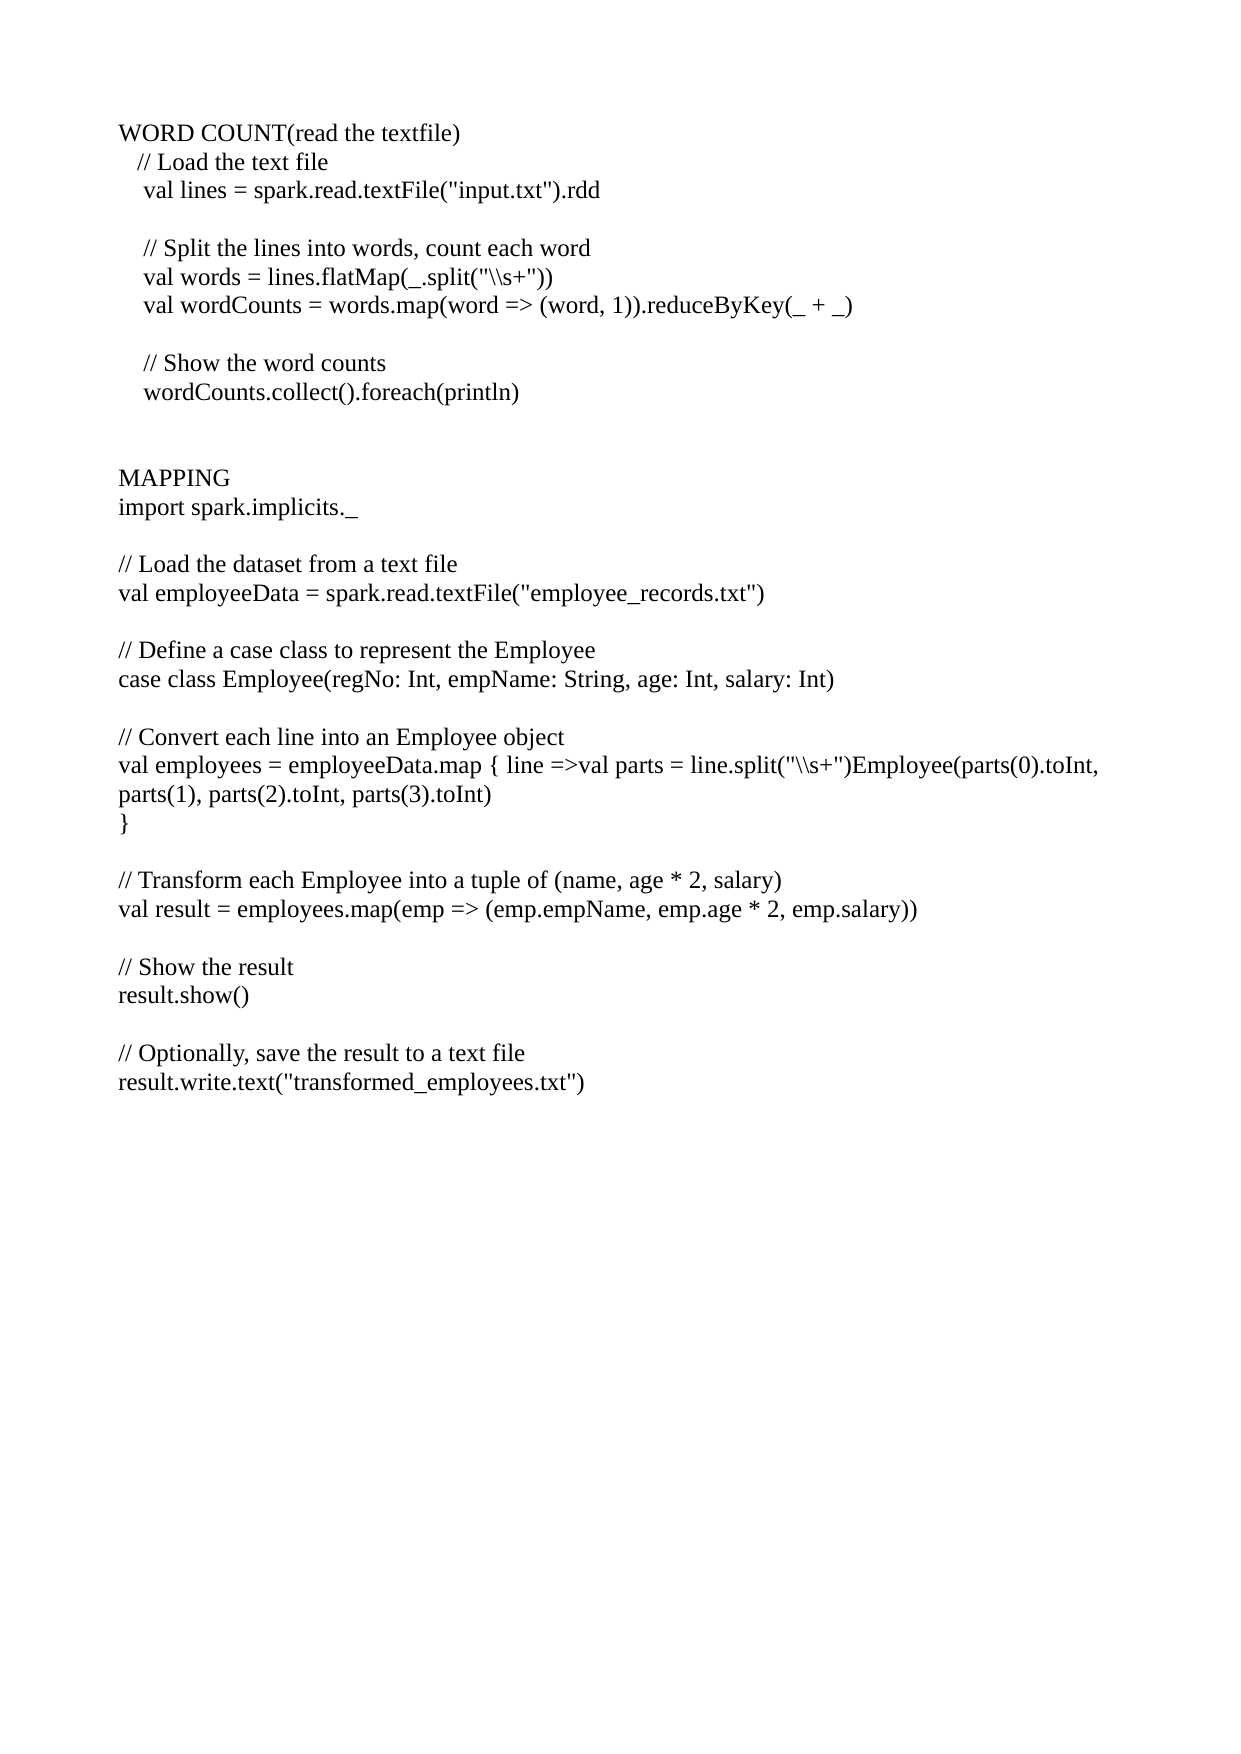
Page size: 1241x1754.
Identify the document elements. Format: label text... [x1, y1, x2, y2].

text // Define a case class to represent the Employee [118, 636, 1122, 664]
text WORD COUNT(read the textfile) [118, 118, 1122, 147]
text val employeeData = spark.read.textFile("employee_records.txt") [118, 578, 1122, 607]
text result.show() [118, 981, 1122, 1009]
text // Transform each Employee into a tuple of (name, age * 2, salary) [118, 866, 1122, 894]
text // Show the word counts [118, 348, 1122, 377]
text result.write.text("transformed_employees.txt") [118, 1067, 1122, 1096]
text // Convert each line into an Employee object [118, 722, 1122, 751]
text // Load the text file [118, 147, 1122, 176]
text val employees = employeeData.map { line =>val parts = line.split("\\s+")Employee(parts(0).toInt, parts(1), parts(2).toInt, parts(3).toInt) [118, 751, 1122, 808]
text import spark.implicits._ [118, 492, 1122, 521]
text MAPPING [118, 463, 1122, 492]
text // Load the dataset from a text file [118, 549, 1122, 578]
text val words = lines.flatMap(_.split("\\s+")) [118, 262, 1122, 291]
text // Optionally, save the result to a text file [118, 1038, 1122, 1067]
text // Split the lines into words, count each word [118, 233, 1122, 262]
text val result = employees.map(emp => (emp.empName, emp.age * 2, emp.salary)) [118, 894, 1122, 923]
text val lines = spark.read.textFile("input.txt").rdd [118, 176, 1122, 204]
text } [118, 808, 1122, 837]
text wordCounts.collect().foreach(println) [118, 377, 1122, 406]
text case class Employee(regNo: Int, empName: String, age: Int, salary: Int) [118, 664, 1122, 693]
text val wordCounts = words.map(word => (word, 1)).reduceByKey(_ + _) [118, 291, 1122, 319]
text // Show the result [118, 952, 1122, 981]
